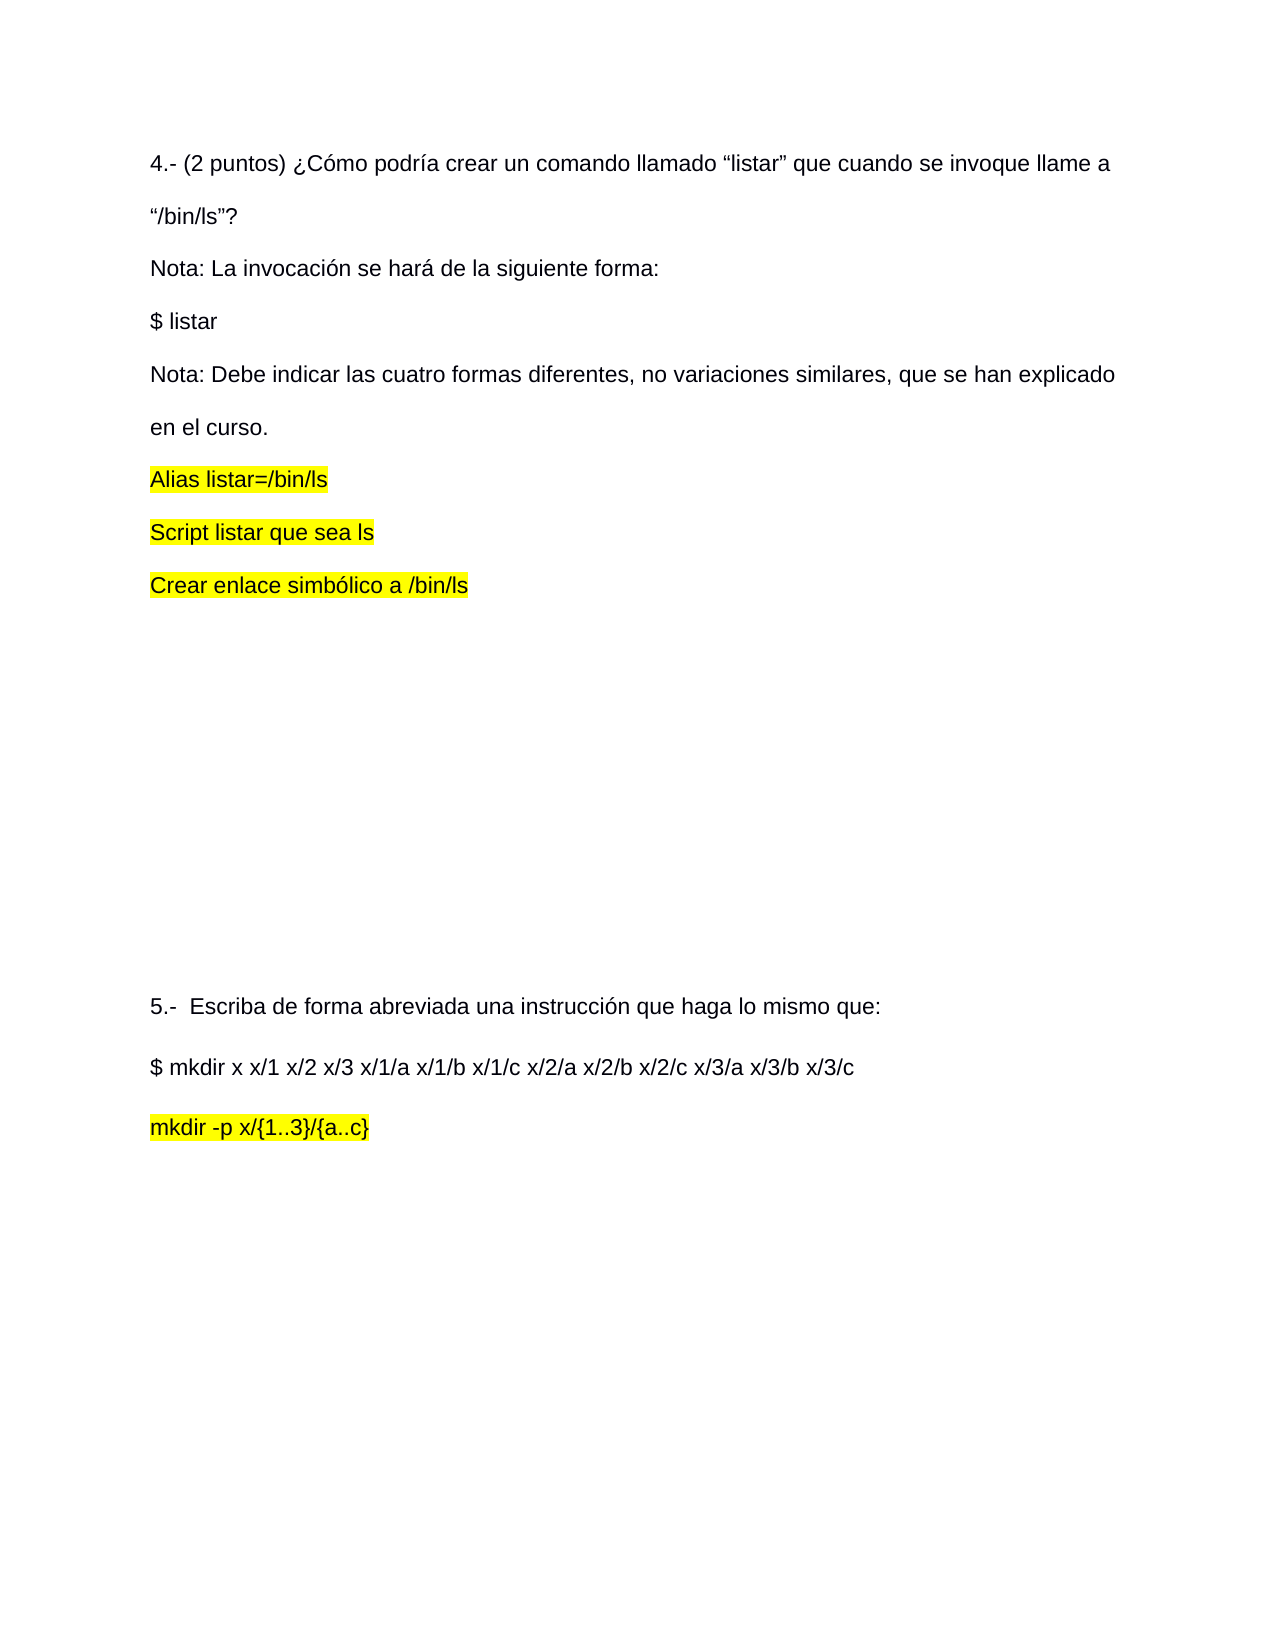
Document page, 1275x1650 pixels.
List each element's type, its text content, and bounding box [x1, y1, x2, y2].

text Script listar que sea ls [150, 519, 1125, 545]
text Nota: Debe indicar las cuatro formas diferentes, no variaciones similares, que se han explicado en el curso. [150, 361, 1125, 440]
text $ mkdir x x/1 x/2 x/3 x/1/a x/1/b x/1/c x/2/a x/2/b x/2/c x/3/a x/3/b x/3/c [150, 1054, 1125, 1080]
text Crear enlace simbólico a /bin/ls [150, 572, 1125, 598]
text mkdir -p x/{1..3}/{a..c} [150, 1114, 1125, 1141]
text Alias listar=/bin/ls [150, 466, 1125, 493]
text 4.- (2 puntos) ¿Cómo podría crear un comando llamado “listar” que cuando se invoque llame a “/bin/ls”? [150, 150, 1125, 229]
text $ listar [150, 308, 1125, 334]
text Nota: La invocación se hará de la siguiente forma: [150, 255, 1125, 282]
text 5.- Escriba de forma abreviada una instrucción que haga lo mismo que: [150, 993, 1125, 1020]
